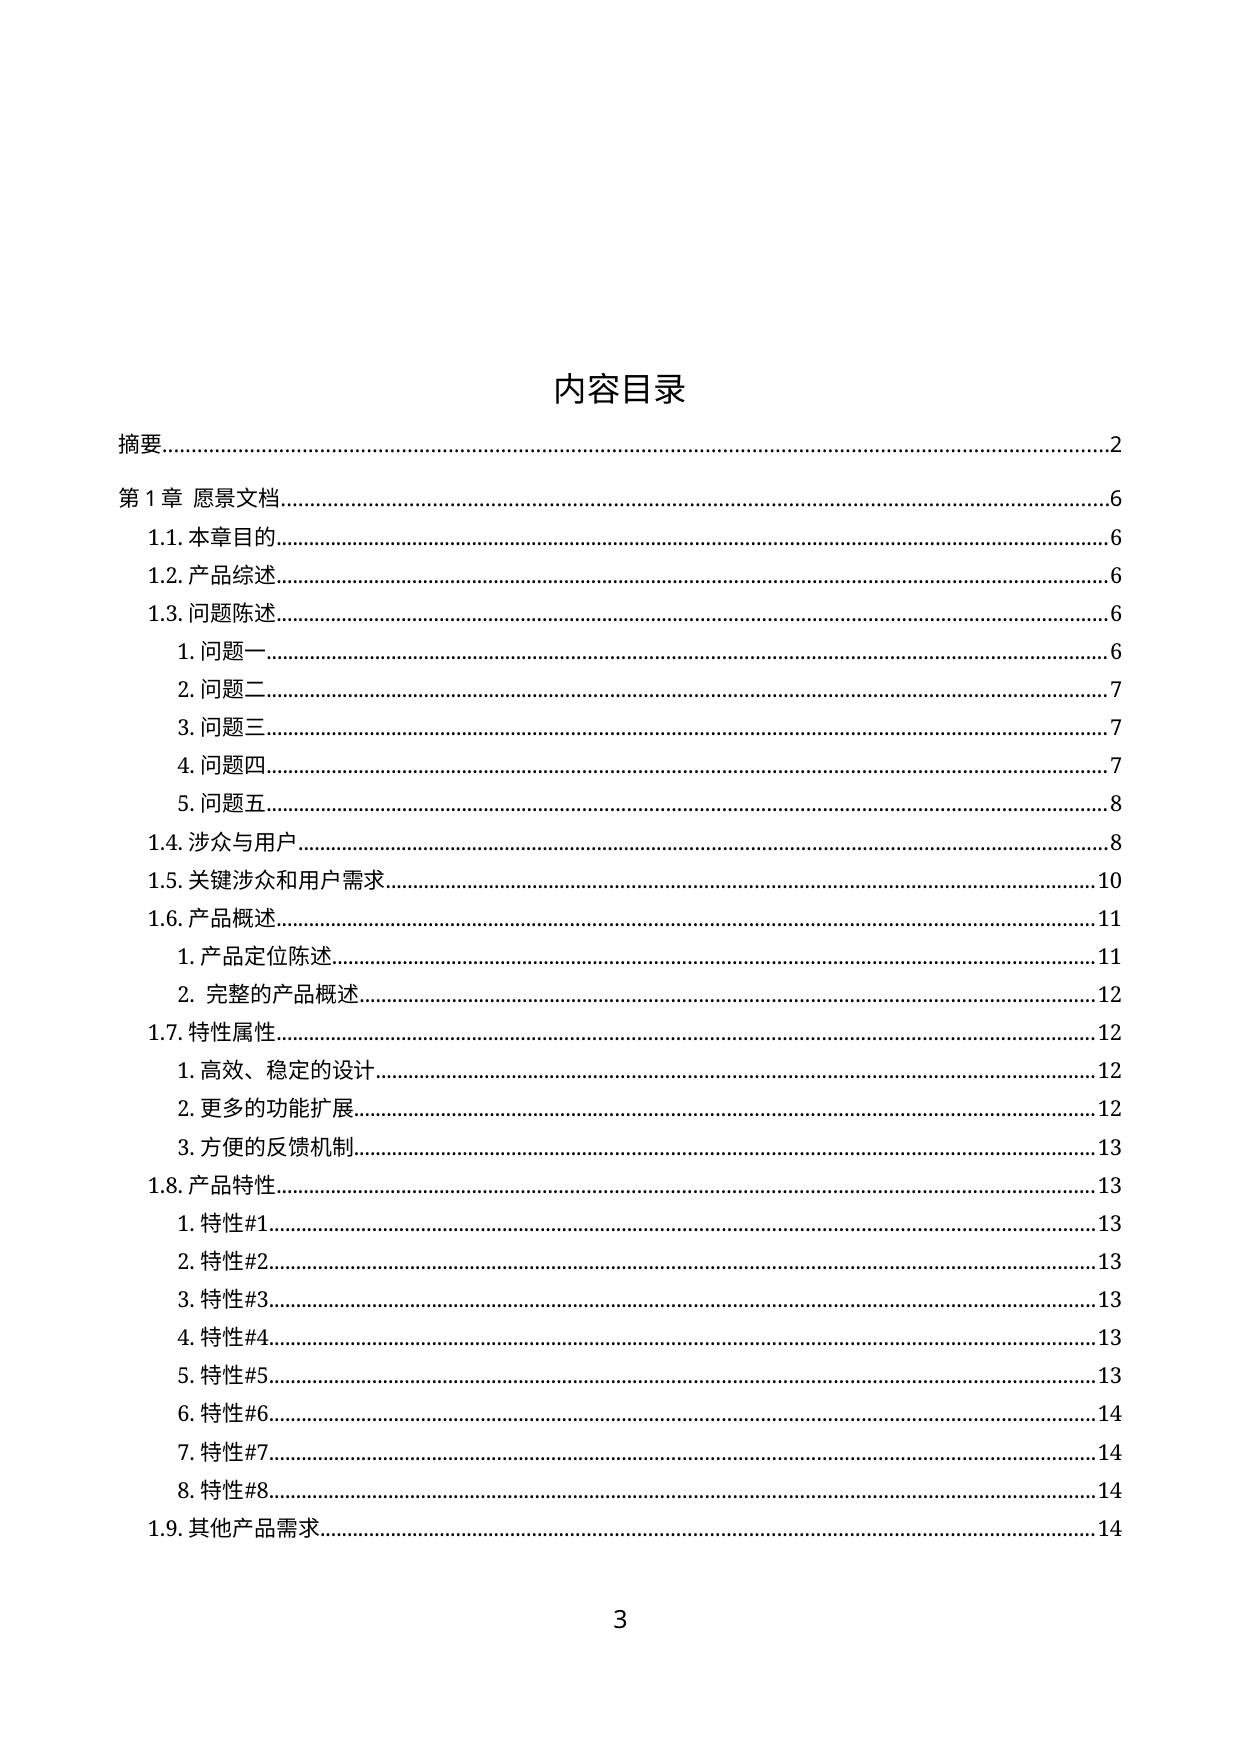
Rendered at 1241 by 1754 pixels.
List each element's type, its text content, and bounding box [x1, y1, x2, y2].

text 4. 特性#4 13 [177, 1320, 1122, 1352]
text 1.8. 产品特性 13 [148, 1168, 1122, 1199]
text 1. 高效、稳定的设计 12 [177, 1053, 1122, 1085]
text 1. 问题一 6 [177, 634, 1122, 666]
text 1. 特性#1 13 [177, 1206, 1122, 1238]
text 1.2. 产品综述 6 [148, 558, 1122, 589]
text 3. 方便的反馈机制 13 [177, 1129, 1122, 1161]
text 1.4. 涉众与用户 8 [148, 824, 1122, 856]
text 3. 问题三 7 [177, 710, 1122, 742]
subtitle 内容目录 [118, 363, 1122, 411]
text 2. 完整的产品概述 12 [177, 977, 1122, 1009]
text 5. 问题五 8 [177, 786, 1122, 818]
text 2. 更多的功能扩展 12 [177, 1091, 1122, 1123]
text 8. 特性#8 14 [177, 1473, 1122, 1504]
text 1.1. 本章目的 6 [148, 519, 1122, 551]
text 1. 产品定位陈述 11 [177, 939, 1122, 971]
text 7. 特性#7 14 [177, 1434, 1122, 1466]
text 4. 问题四 7 [177, 748, 1122, 780]
text 2. 特性#2 13 [177, 1244, 1122, 1276]
text 1.7. 特性属性 12 [148, 1015, 1122, 1047]
text 3. 特性#3 13 [177, 1282, 1122, 1314]
text 1.6. 产品概述 11 [148, 901, 1122, 933]
text 第1章 愿景文档 6 [118, 481, 1122, 513]
text 1.5. 关键涉众和用户需求 10 [148, 863, 1122, 894]
text 摘要 2 [118, 427, 1122, 459]
text 6. 特性#6 14 [177, 1396, 1122, 1428]
text 5. 特性#5 13 [177, 1358, 1122, 1390]
text 1.9. 其他产品需求 14 [148, 1511, 1122, 1543]
text 1.3. 问题陈述 6 [148, 596, 1122, 628]
text 2. 问题二 7 [177, 672, 1122, 704]
